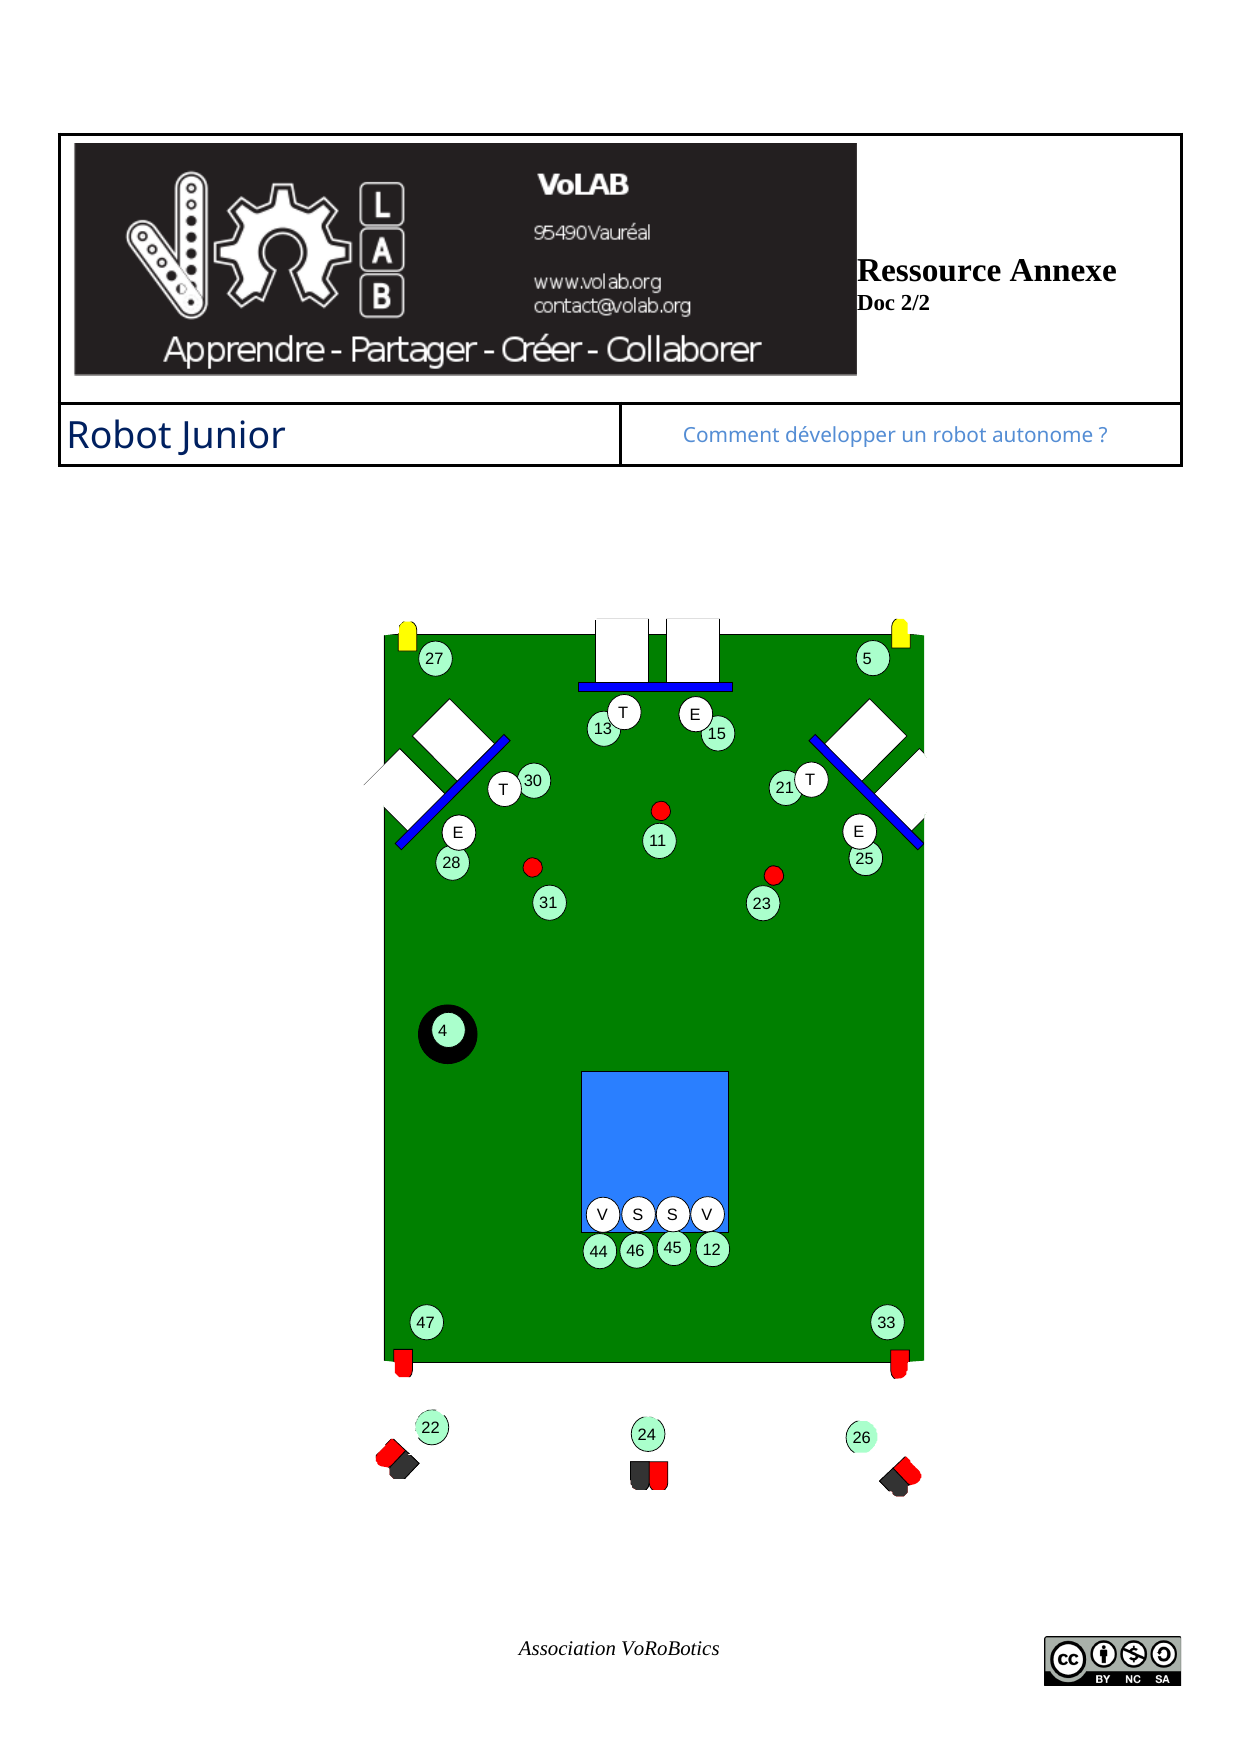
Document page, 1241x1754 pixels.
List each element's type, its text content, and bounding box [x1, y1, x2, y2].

table_header Ressource Annexe Doc 2/2 [61, 136, 1180, 402]
table_cell Robot Junior [61, 405, 619, 464]
table_cell Comment développer un robot autonome ? [622, 405, 1180, 464]
